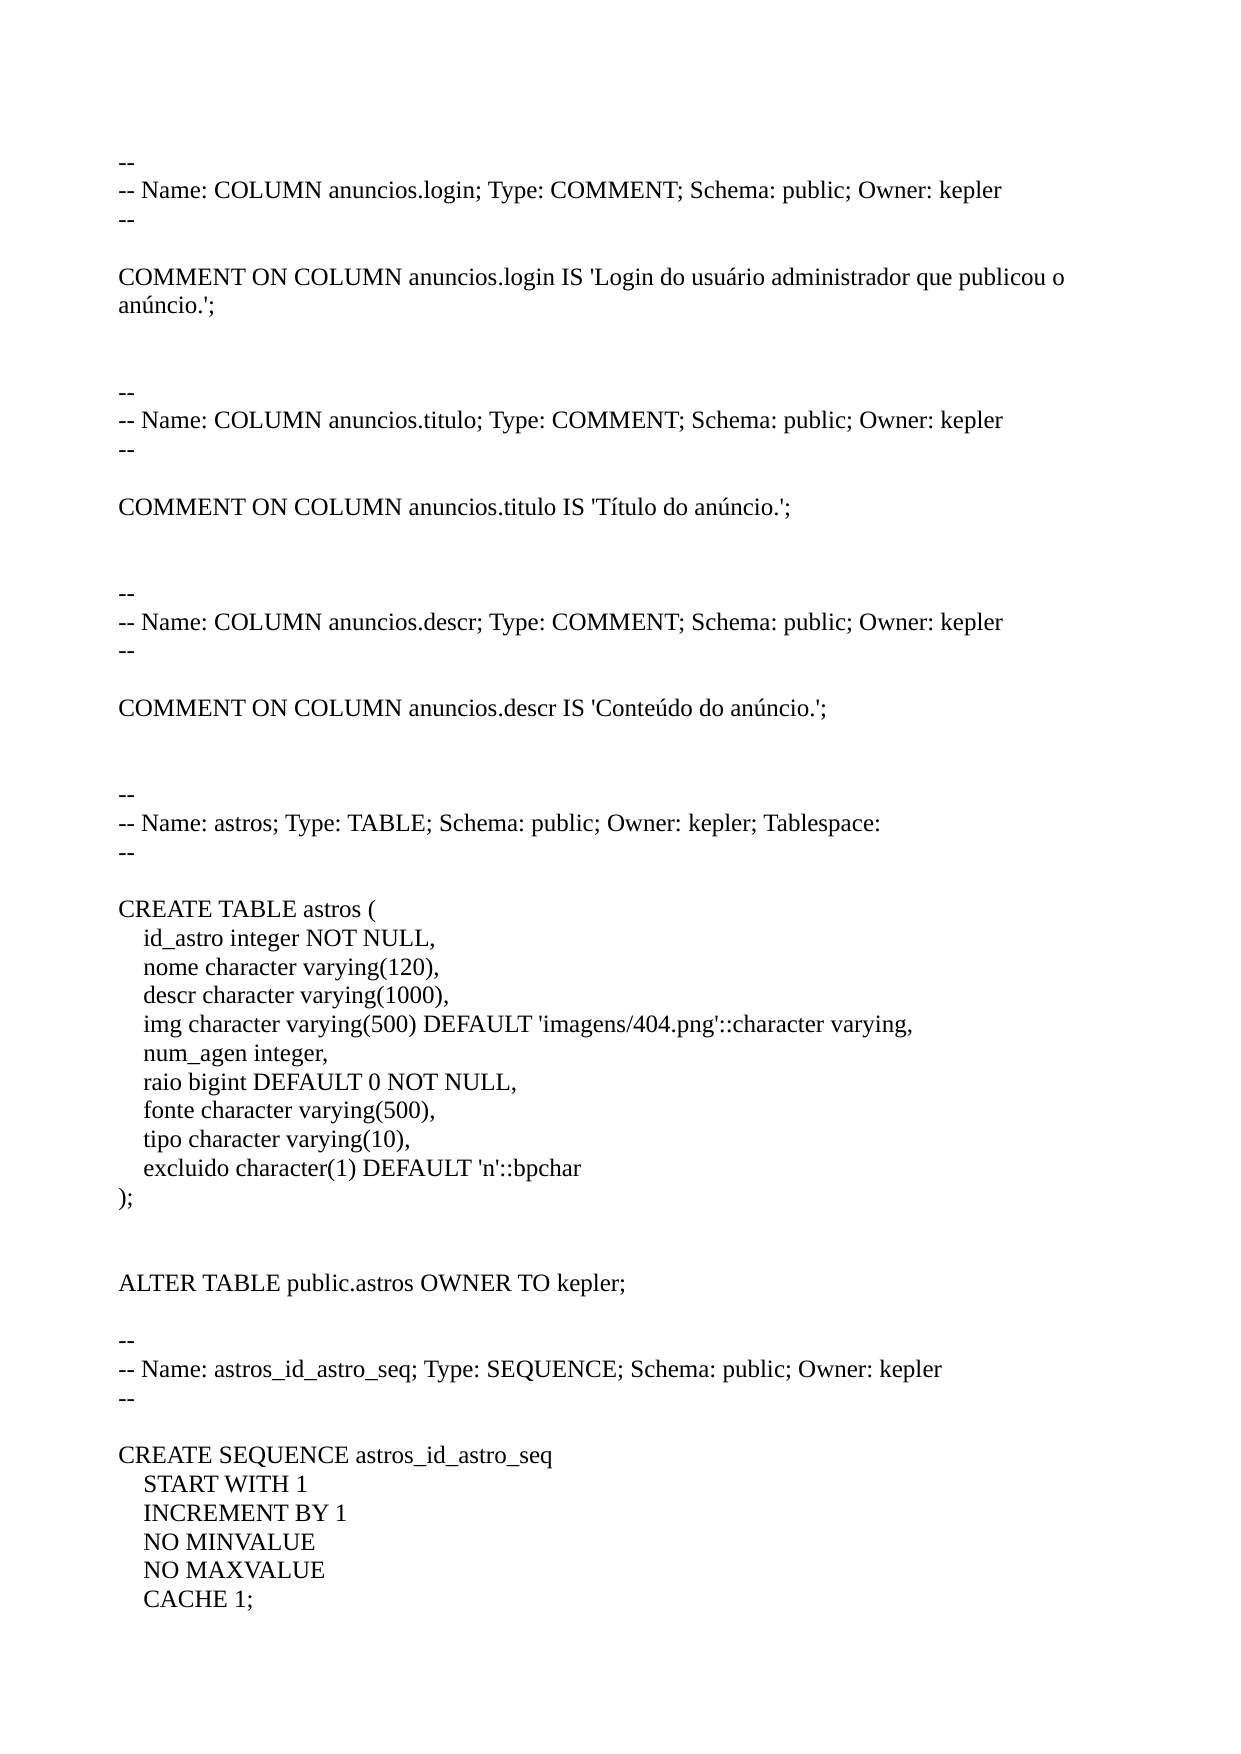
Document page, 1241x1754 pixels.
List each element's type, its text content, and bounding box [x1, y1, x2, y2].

text ); [118, 1182, 1122, 1211]
text -- [118, 204, 1122, 233]
text CACHE 1; [118, 1584, 1122, 1613]
text START WITH 1 [118, 1469, 1122, 1498]
text COMMENT ON COLUMN anuncios.titulo IS 'Título do anúncio.'; [118, 492, 1122, 521]
text nome character varying(120), [118, 952, 1122, 981]
text -- [118, 434, 1122, 463]
text -- Name: astros; Type: TABLE; Schema: public; Owner: kepler; Tablespace: [118, 808, 1122, 837]
text descr character varying(1000), [118, 981, 1122, 1009]
text -- [118, 837, 1122, 866]
text fonte character varying(500), [118, 1096, 1122, 1124]
text -- [118, 147, 1122, 176]
text COMMENT ON COLUMN anuncios.descr IS 'Conteúdo do anúncio.'; [118, 693, 1122, 722]
text -- Name: COLUMN anuncios.descr; Type: COMMENT; Schema: public; Owner: kepler [118, 607, 1122, 636]
text CREATE TABLE astros ( [118, 894, 1122, 923]
text num_agen integer, [118, 1038, 1122, 1067]
text -- [118, 779, 1122, 808]
text tipo character varying(10), [118, 1124, 1122, 1153]
text ALTER TABLE public.astros OWNER TO kepler; [118, 1268, 1122, 1297]
text -- Name: COLUMN anuncios.titulo; Type: COMMENT; Schema: public; Owner: kepler [118, 406, 1122, 434]
text COMMENT ON COLUMN anuncios.login IS 'Login do usuário administrador que publicou o anúncio.'; [118, 262, 1122, 319]
text id_astro integer NOT NULL, [118, 923, 1122, 952]
text NO MINVALUE [118, 1527, 1122, 1556]
text NO MAXVALUE [118, 1556, 1122, 1584]
text -- [118, 636, 1122, 664]
text CREATE SEQUENCE astros_id_astro_seq [118, 1441, 1122, 1469]
text -- Name: astros_id_astro_seq; Type: SEQUENCE; Schema: public; Owner: kepler [118, 1354, 1122, 1383]
text excluido character(1) DEFAULT 'n'::bpchar [118, 1153, 1122, 1182]
text INCREMENT BY 1 [118, 1498, 1122, 1527]
text -- [118, 578, 1122, 607]
text raio bigint DEFAULT 0 NOT NULL, [118, 1067, 1122, 1096]
text -- [118, 1383, 1122, 1412]
text img character varying(500) DEFAULT 'imagens/404.png'::character varying, [118, 1009, 1122, 1038]
text -- [118, 1326, 1122, 1354]
text -- Name: COLUMN anuncios.login; Type: COMMENT; Schema: public; Owner: kepler [118, 176, 1122, 204]
text -- [118, 377, 1122, 406]
